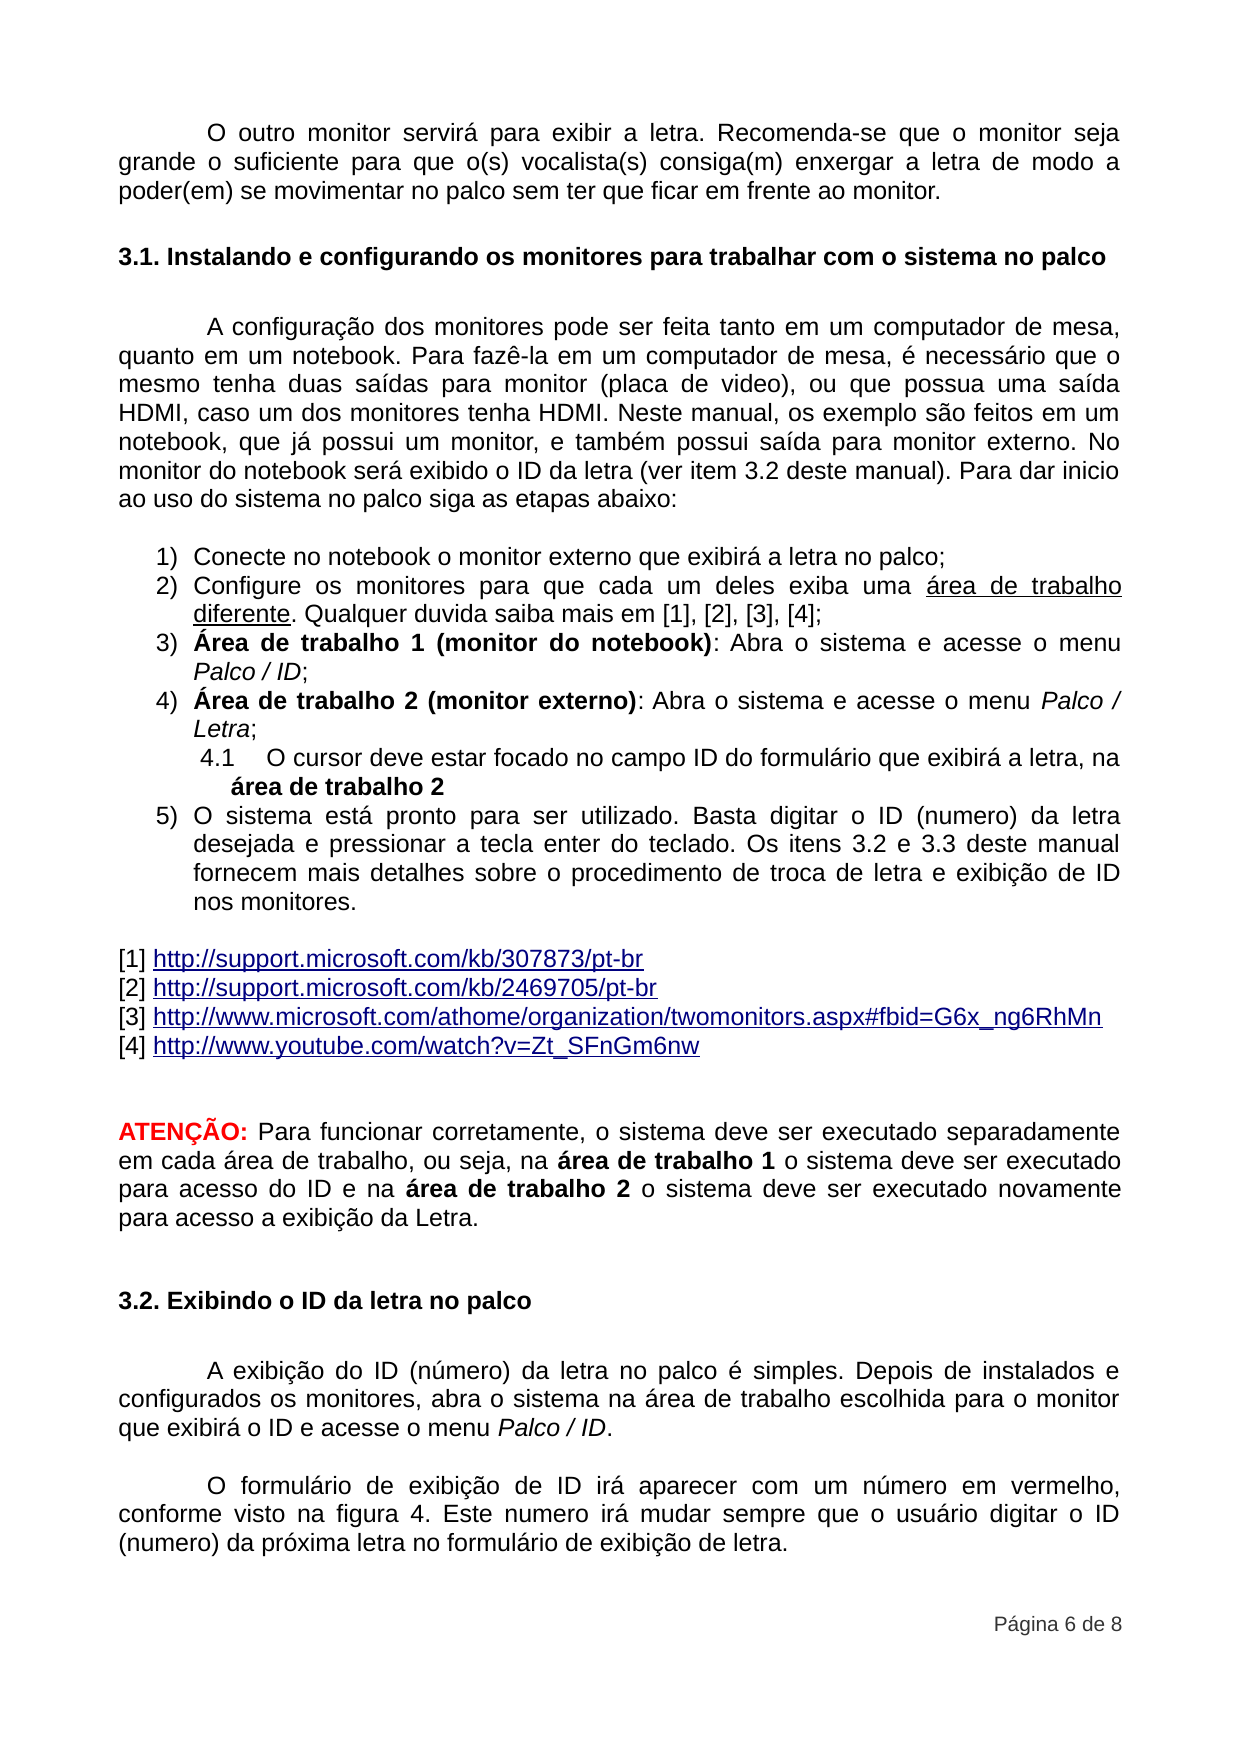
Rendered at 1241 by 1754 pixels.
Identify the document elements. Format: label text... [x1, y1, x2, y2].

text [3] http://www.microsoft.com/athome/organization/twomonitors.aspx#fbid=G6x_ng6RhMn [118, 1002, 1122, 1031]
list Área de trabalho 2 (monitor externo): Abra o sistema e acesse o menu Palco / Letra; [156, 686, 1122, 743]
subtitle 3.1. Instalando e configurando os monitores para trabalhar com o sistema no palco [118, 242, 1122, 271]
list O cursor deve estar focado no campo ID do formulário que exibirá a letra, na área de trabalho 2 [193, 743, 1122, 801]
text [1] http://support.microsoft.com/kb/307873/pt-br [118, 944, 1122, 973]
subtitle 3.2. Exibindo o ID da letra no palco [118, 1286, 1122, 1314]
list Área de trabalho 1 (monitor do notebook): Abra o sistema e acesse o menu Palco / ID; [156, 628, 1122, 686]
text O formulário de exibição de ID irá aparecer com um número em vermelho, conforme visto na figura 4. Este numero irá mudar sempre que o usuário digitar o ID (numero) da próxima letra no formulário de exibição de letra. [118, 1471, 1122, 1557]
text O outro monitor servirá para exibir a letra. Recomenda-se que o monitor seja grande o suficiente para que o(s) vocalista(s) consiga(m) enxergar a letra de modo a poder(em) se movimentar no palco sem ter que ficar em frente ao monitor. [118, 118, 1122, 204]
list Configure os monitores para que cada um deles exiba uma área de trabalho diferente. Qualquer duvida saiba mais em [1], [2], [3], [4]; [156, 571, 1122, 628]
list O sistema está pronto para ser utilizado. Basta digitar o ID (numero) da letra desejada e pressionar a tecla enter do teclado. Os itens 3.2 e 3.3 deste manual fornecem mais detalhes sobre o procedimento de troca de letra e exibição de ID nos monitores. [156, 801, 1122, 916]
text [2] http://support.microsoft.com/kb/2469705/pt-br [118, 973, 1122, 1002]
text A configuração dos monitores pode ser feita tanto em um computador de mesa, quanto em um notebook. Para fazê-la em um computador de mesa, é necessário que o mesmo tenha duas saídas para monitor (placa de video), ou que possua uma saída HDMI, caso um dos monitores tenha HDMI. Neste manual, os exemplo são feitos em um notebook, que já possui um monitor, e também possui saída para monitor externo. No monitor do notebook será exibido o ID da letra (ver item 3.2 deste manual). Para dar inicio ao uso do sistema no palco siga as etapas abaixo: [118, 312, 1122, 513]
text A exibição do ID (número) da letra no palco é simples. Depois de instalados e configurados os monitores, abra o sistema na área de trabalho escolhida para o monitor que exibirá o ID e acesse o menu Palco / ID. [118, 1356, 1122, 1442]
list Conecte no notebook o monitor externo que exibirá a letra no palco; [156, 542, 1122, 571]
text [4] http://www.youtube.com/watch?v=Zt_SFnGm6nw [118, 1031, 1122, 1059]
text ATENÇÃO: Para funcionar corretamente, o sistema deve ser executado separadamente em cada área de trabalho, ou seja, na área de trabalho 1 o sistema deve ser executado para acesso do ID e na área de trabalho 2 o sistema deve ser executado novamente para acesso a exibição da Letra. [118, 1117, 1122, 1232]
